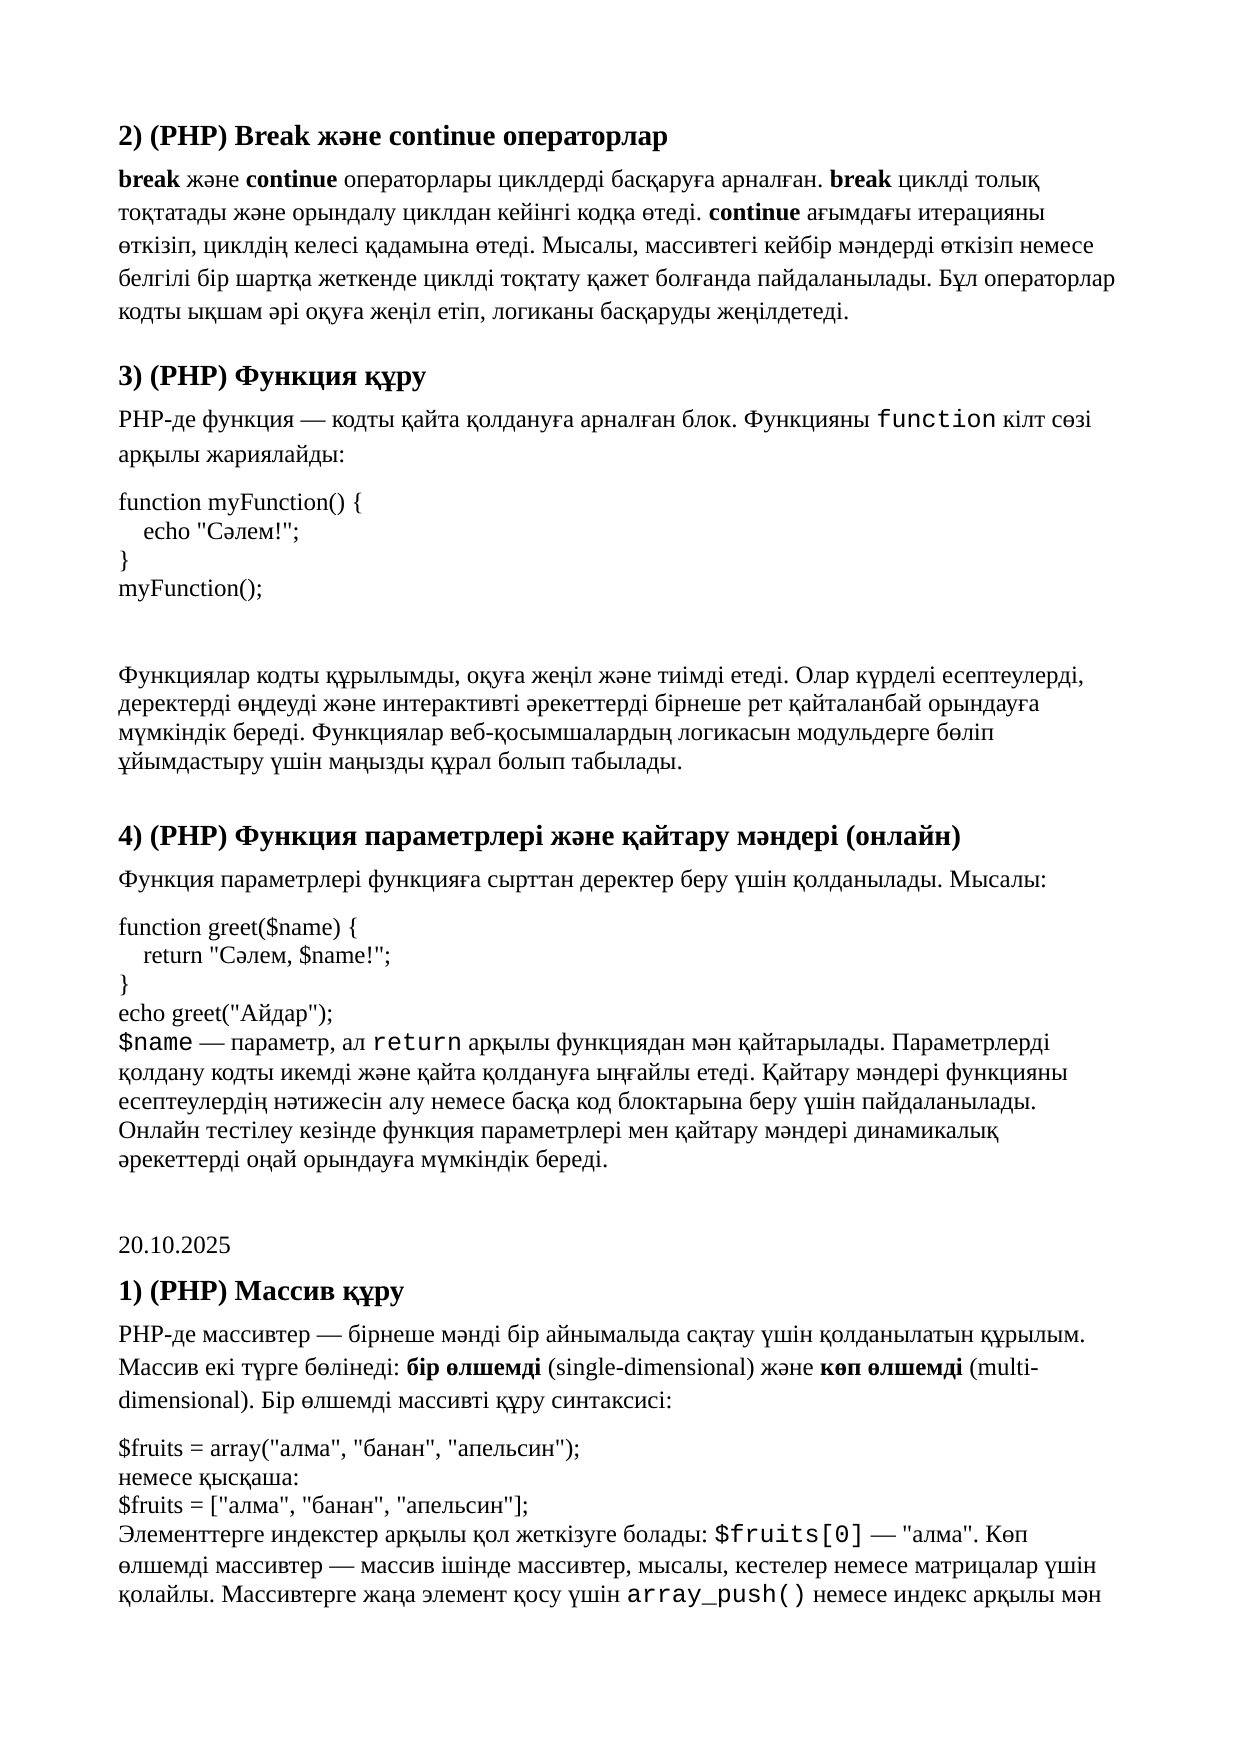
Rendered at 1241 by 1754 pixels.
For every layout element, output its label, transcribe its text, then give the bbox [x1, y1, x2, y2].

text myFunction(); [118, 573, 1122, 602]
subtitle 2) (PHP) Break және continue операторлар [118, 118, 1122, 152]
text Элементтерге индекстер арқылы қол жеткізуге болады: $fruits[0] — "алма". Көп өлшемді массивтер — массив ішінде массивтер, мысалы, кестелер немесе матрицалар үшін қолайлы. Массивтерге жаңа элемент қосу үшін array_push() немесе индекс арқылы мән [118, 1519, 1122, 1610]
text PHP-де функция — кодты қайта қолдануға арналған блок. Функцияны function кілт сөзі арқылы жариялайды: [118, 404, 1122, 468]
text echo "Сәлем!"; [118, 516, 1122, 545]
subtitle 4) (PHP) Функция параметрлері және қайтару мәндері (онлайн) [118, 818, 1122, 852]
text $name — параметр, ал return арқылы функциядан мән қайтарылады. Параметрлерді қолдану кодты икемді және қайта қолдануға ыңғайлы етеді. Қайтару мәндері функцияны есептеулердің нәтижесін алу немесе басқа код блоктарына беру үшін пайдаланылады. Онлайн тестілеу кезінде функция параметрлері мен қайтару мәндері динамикалық әрекеттерді оңай орындауға мүмкіндік береді. [118, 1027, 1122, 1172]
subtitle 3) (PHP) Функция құру [118, 358, 1122, 392]
text $fruits = ["алма", "банан", "апельсин"]; [118, 1491, 1122, 1519]
text function myFunction() { [118, 487, 1122, 516]
text break және continue операторлары циклдерді басқаруға арналған. break циклді толық тоқтатады және орындалу циклдан кейінгі кодқа өтеді. continue ағымдағы итерацияны өткізіп, циклдің келесі қадамына өтеді. Мысалы, массивтегі кейбір мәндерді өткізіп немесе белгілі бір шартқа жеткенде циклді тоқтату қажет болғанда пайдаланылады. Бұл операторлар кодты ықшам әрі оқуға жеңіл етіп, логиканы басқаруды жеңілдетеді. [118, 164, 1122, 325]
text echo greet("Айдар"); [118, 998, 1122, 1027]
text 20.10.2025 [118, 1230, 1122, 1259]
text } [118, 969, 1122, 998]
text } [118, 545, 1122, 573]
text немесе қысқаша: [118, 1462, 1122, 1491]
text Функция параметрлері функцияға сырттан деректер беру үшін қолданылады. Мысалы: [118, 864, 1122, 893]
text function greet($name) { [118, 912, 1122, 940]
text PHP-де массивтер — бірнеше мәнді бір айнымалыда сақтау үшін қолданылатын құрылым. Массив екі түрге бөлінеді: бір өлшемді (single-dimensional) және көп өлшемді (multi-dimensional). Бір өлшемді массивті құру синтаксисі: [118, 1319, 1122, 1414]
subtitle 1) (PHP) Массив құру [118, 1273, 1122, 1307]
text $fruits = array("алма", "банан", "апельсин"); [118, 1433, 1122, 1462]
text return "Сәлем, $name!"; [118, 940, 1122, 969]
text Функциялар кодты құрылымды, оқуға жеңіл және тиімді етеді. Олар күрделі есептеулерді, деректерді өңдеуді және интерактивті әрекеттерді бірнеше рет қайталанбай орындауға мүмкіндік береді. Функциялар веб-қосымшалардың логикасын модульдерге бөліп ұйымдастыру үшін маңызды құрал болып табылады. [118, 660, 1122, 775]
